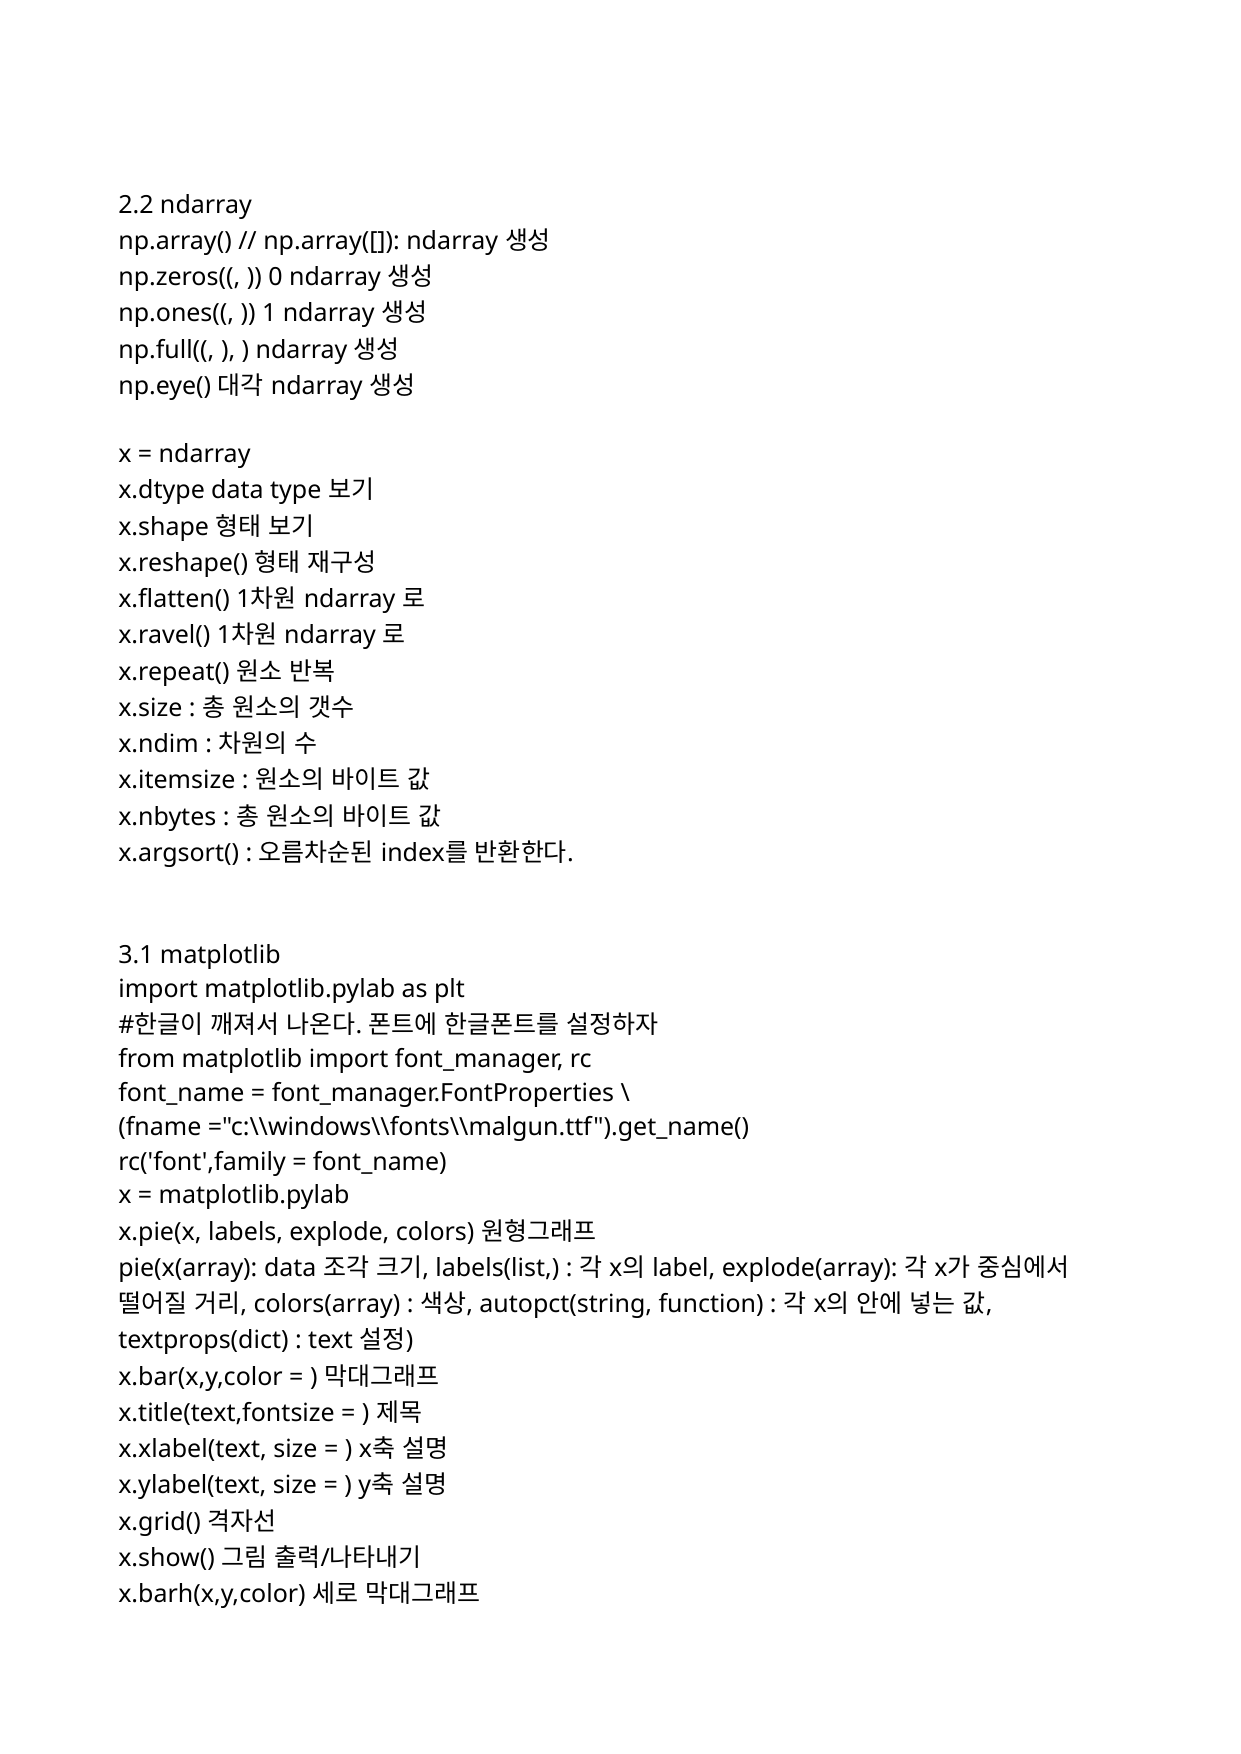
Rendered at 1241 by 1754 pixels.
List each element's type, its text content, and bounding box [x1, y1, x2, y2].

text 2.2 ndarray [118, 186, 1122, 220]
text from matplotlib import font_manager, rc [118, 1041, 1122, 1075]
text x.title(text,fontsize = ) 제목 [118, 1392, 1122, 1429]
text 3.1 matplotlib [118, 937, 1122, 971]
text x.show() 그림 출력/나타내기 [118, 1537, 1122, 1574]
text font_name = font_manager.FontProperties \ [118, 1075, 1122, 1109]
text x.nbytes : 총 원소의 바이트 값 [118, 796, 1122, 832]
text x.size : 총 원소의 갯수 [118, 687, 1122, 723]
text #한글이 깨져서 나온다. 폰트에 한글폰트를 설정하자 [118, 1005, 1122, 1041]
text x = ndarray [118, 436, 1122, 470]
text x.dtype data type 보기 [118, 470, 1122, 506]
text x.bar(x,y,color = ) 막대그래프 [118, 1356, 1122, 1392]
text x.argsort() : 오름차순된 index를 반환한다. [118, 832, 1122, 868]
text np.zeros((, )) 0 ndarray 생성 [118, 257, 1122, 293]
text x.grid() 격자선 [118, 1501, 1122, 1537]
text x.itemsize : 원소의 바이트 값 [118, 760, 1122, 796]
text x = matplotlib.pylab [118, 1177, 1122, 1211]
text rc('font',family = font_name) [118, 1143, 1122, 1177]
text np.ones((, )) 1 ndarray 생성 [118, 293, 1122, 329]
text x.xlabel(text, size = ) x축 설명 [118, 1429, 1122, 1465]
text np.full((, ), ) ndarray 생성 [118, 329, 1122, 365]
text x.reshape() 형태 재구성 [118, 542, 1122, 578]
text x.ylabel(text, size = ) y축 설명 [118, 1465, 1122, 1501]
text x.flatten() 1차원 ndarray 로 [118, 578, 1122, 615]
text x.pie(x, labels, explode, colors) 원형그래프 [118, 1211, 1122, 1247]
text import matplotlib.pylab as plt [118, 971, 1122, 1005]
text x.repeat() 원소 반복 [118, 651, 1122, 687]
text x.shape 형태 보기 [118, 506, 1122, 542]
text x.ravel() 1차원 ndarray 로 [118, 615, 1122, 651]
text np.eye() 대각 ndarray 생성 [118, 365, 1122, 402]
text (fname ="c:\\windows\\fonts\\malgun.ttf").get_name() [118, 1109, 1122, 1143]
text pie(x(array): data 조각 크기, labels(list,) : 각 x의 label, explode(array): 각 x가 중심에서 떨어질 거리, colors(array) : 색상, autopct(string, function) : 각 x의 안에 넣는 값, textprops(dict) : text 설정) [118, 1247, 1122, 1356]
text x.barh(x,y,color) 세로 막대그래프 [118, 1574, 1122, 1610]
text np.array() // np.array([]): ndarray 생성 [118, 220, 1122, 257]
text x.ndim : 차원의 수 [118, 723, 1122, 760]
